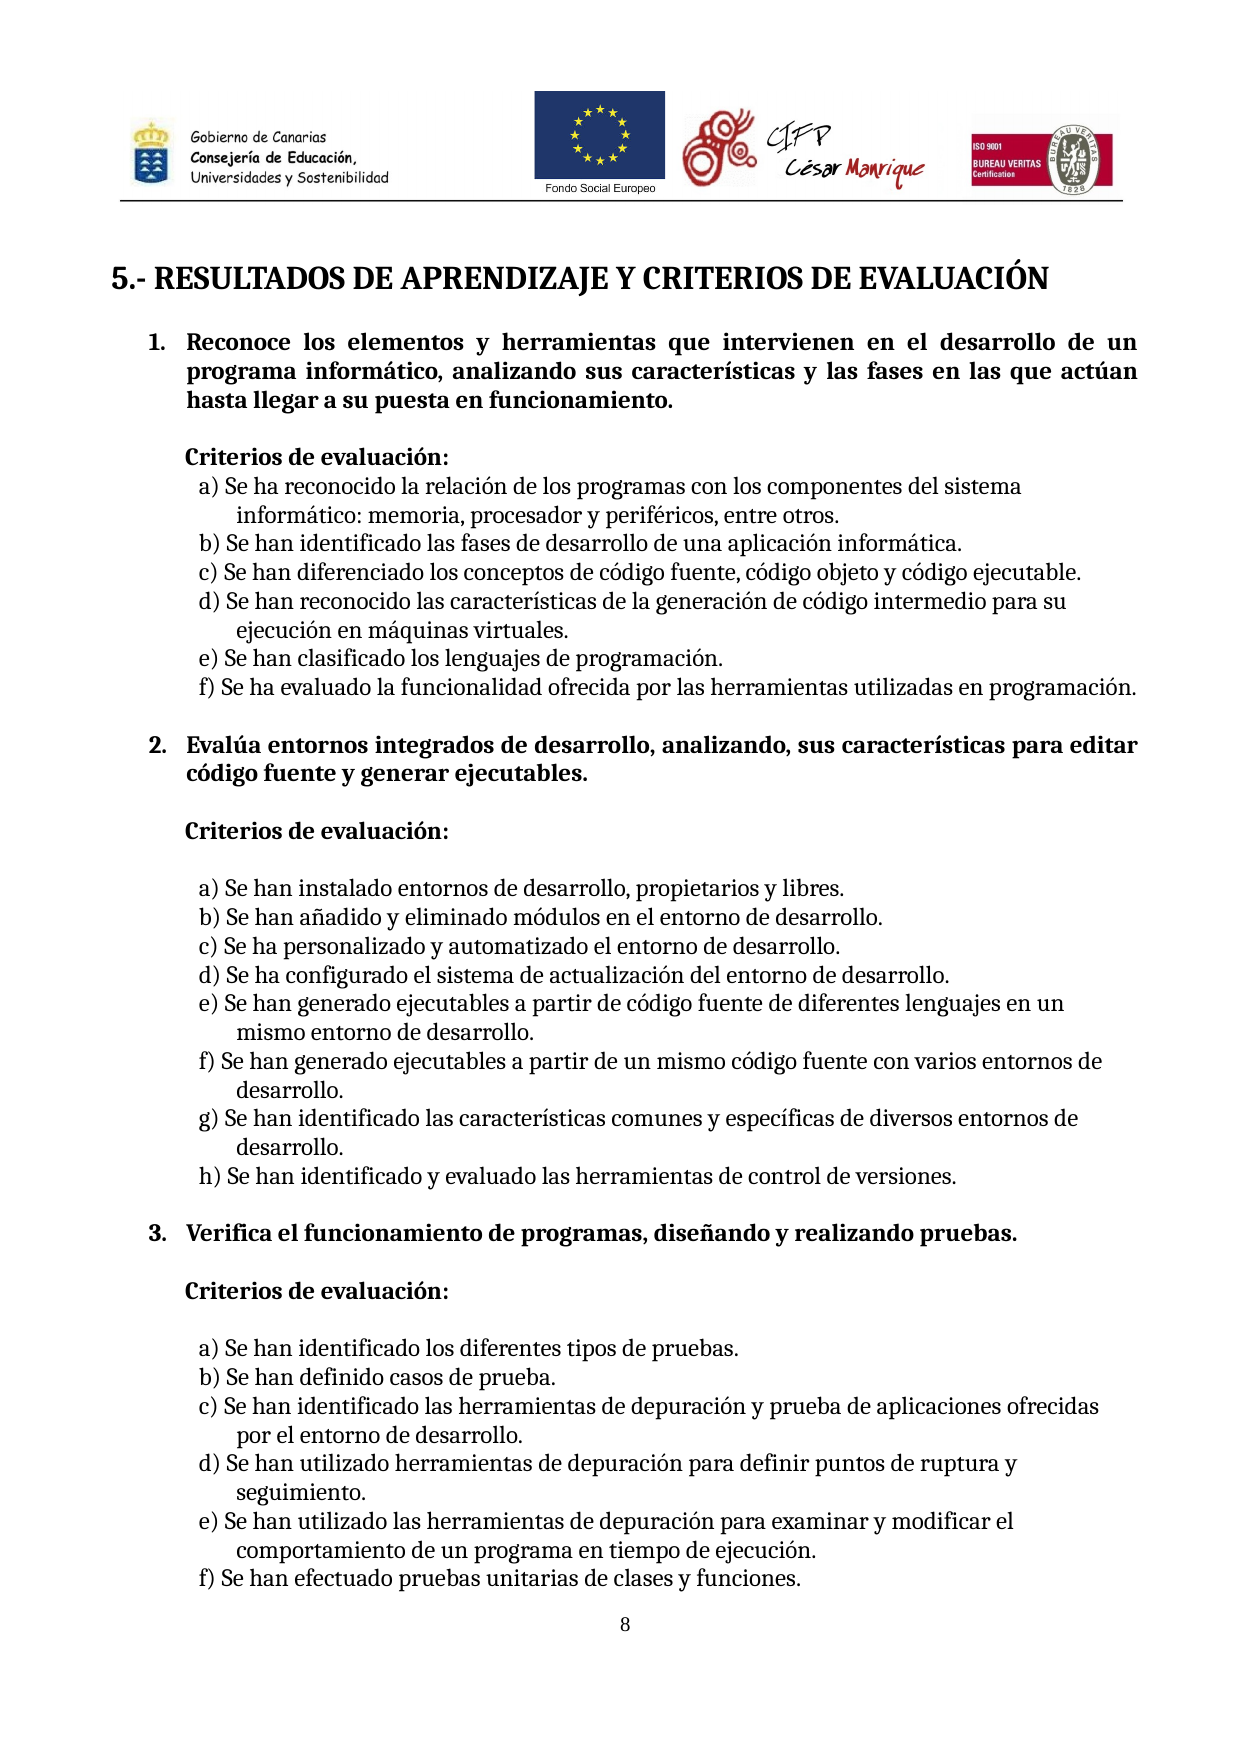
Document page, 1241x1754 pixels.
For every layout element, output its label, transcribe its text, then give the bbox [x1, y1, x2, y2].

text Criterios de evaluación: [148, 817, 1139, 846]
text a) Se han instalado entornos de desarrollo, propietarios y libres. [198, 874, 1139, 903]
text h) Se han identificado y evaluado las herramientas de control de versiones. [198, 1162, 1139, 1191]
text b) Se han definido casos de prueba. [198, 1363, 1139, 1392]
list Evalúa entornos integrados de desarrollo, analizando, sus características para editar código fuente y generar ejecutables. [148, 731, 1139, 788]
text d) Se han reconocido las características de la generación de código intermedio para su ejecución en máquinas virtuales. [198, 587, 1139, 644]
text Criterios de evaluación: [148, 443, 1139, 472]
text Criterios de evaluación: [148, 1277, 1139, 1306]
text a) Se ha reconocido la relación de los programas con los componentes del sistema informático: memoria, procesador y periféricos, entre otros. [198, 472, 1139, 529]
text e) Se han generado ejecutables a partir de código fuente de diferentes lenguajes en un mismo entorno de desarrollo. [198, 989, 1139, 1047]
text a) Se han identificado los diferentes tipos de pruebas. [198, 1334, 1139, 1363]
text c) Se ha personalizado y automatizado el entorno de desarrollo. [198, 932, 1139, 961]
text g) Se han identificado las características comunes y específicas de diversos entornos de desarrollo. [198, 1104, 1139, 1162]
subtitle 5.- RESULTADOS DE APRENDIZAJE Y CRITERIOS DE EVALUACIÓN [111, 259, 1139, 298]
list Verifica el funcionamiento de programas, diseñando y realizando pruebas. [148, 1219, 1139, 1248]
text b) Se han identificado las fases de desarrollo de una aplicación informática. [198, 529, 1139, 558]
picture [114, 91, 1127, 205]
text f) Se han efectuado pruebas unitarias de clases y funciones. [198, 1564, 1139, 1593]
text f) Se han generado ejecutables a partir de un mismo código fuente con varios entornos de desarrollo. [198, 1047, 1139, 1104]
text d) Se ha configurado el sistema de actualización del entorno de desarrollo. [198, 961, 1139, 989]
text b) Se han añadido y eliminado módulos en el entorno de desarrollo. [198, 903, 1139, 932]
text e) Se han clasificado los lenguajes de programación. [198, 644, 1139, 673]
text e) Se han utilizado las herramientas de depuración para examinar y modificar el comportamiento de un programa en tiempo de ejecución. [198, 1507, 1139, 1564]
text d) Se han utilizado herramientas de depuración para definir puntos de ruptura y seguimiento. [198, 1449, 1139, 1507]
list Reconoce los elementos y herramientas que intervienen en el desarrollo de un programa informático, analizando sus características y las fases en las que actúan hasta llegar a su puesta en funcionamiento. [148, 328, 1139, 414]
text c) Se han identificado las herramientas de depuración y prueba de aplicaciones ofrecidas por el entorno de desarrollo. [198, 1392, 1139, 1449]
text f) Se ha evaluado la funcionalidad ofrecida por las herramientas utilizadas en programación. [198, 673, 1139, 702]
text c) Se han diferenciado los conceptos de código fuente, código objeto y código ejecutable. [198, 558, 1139, 587]
